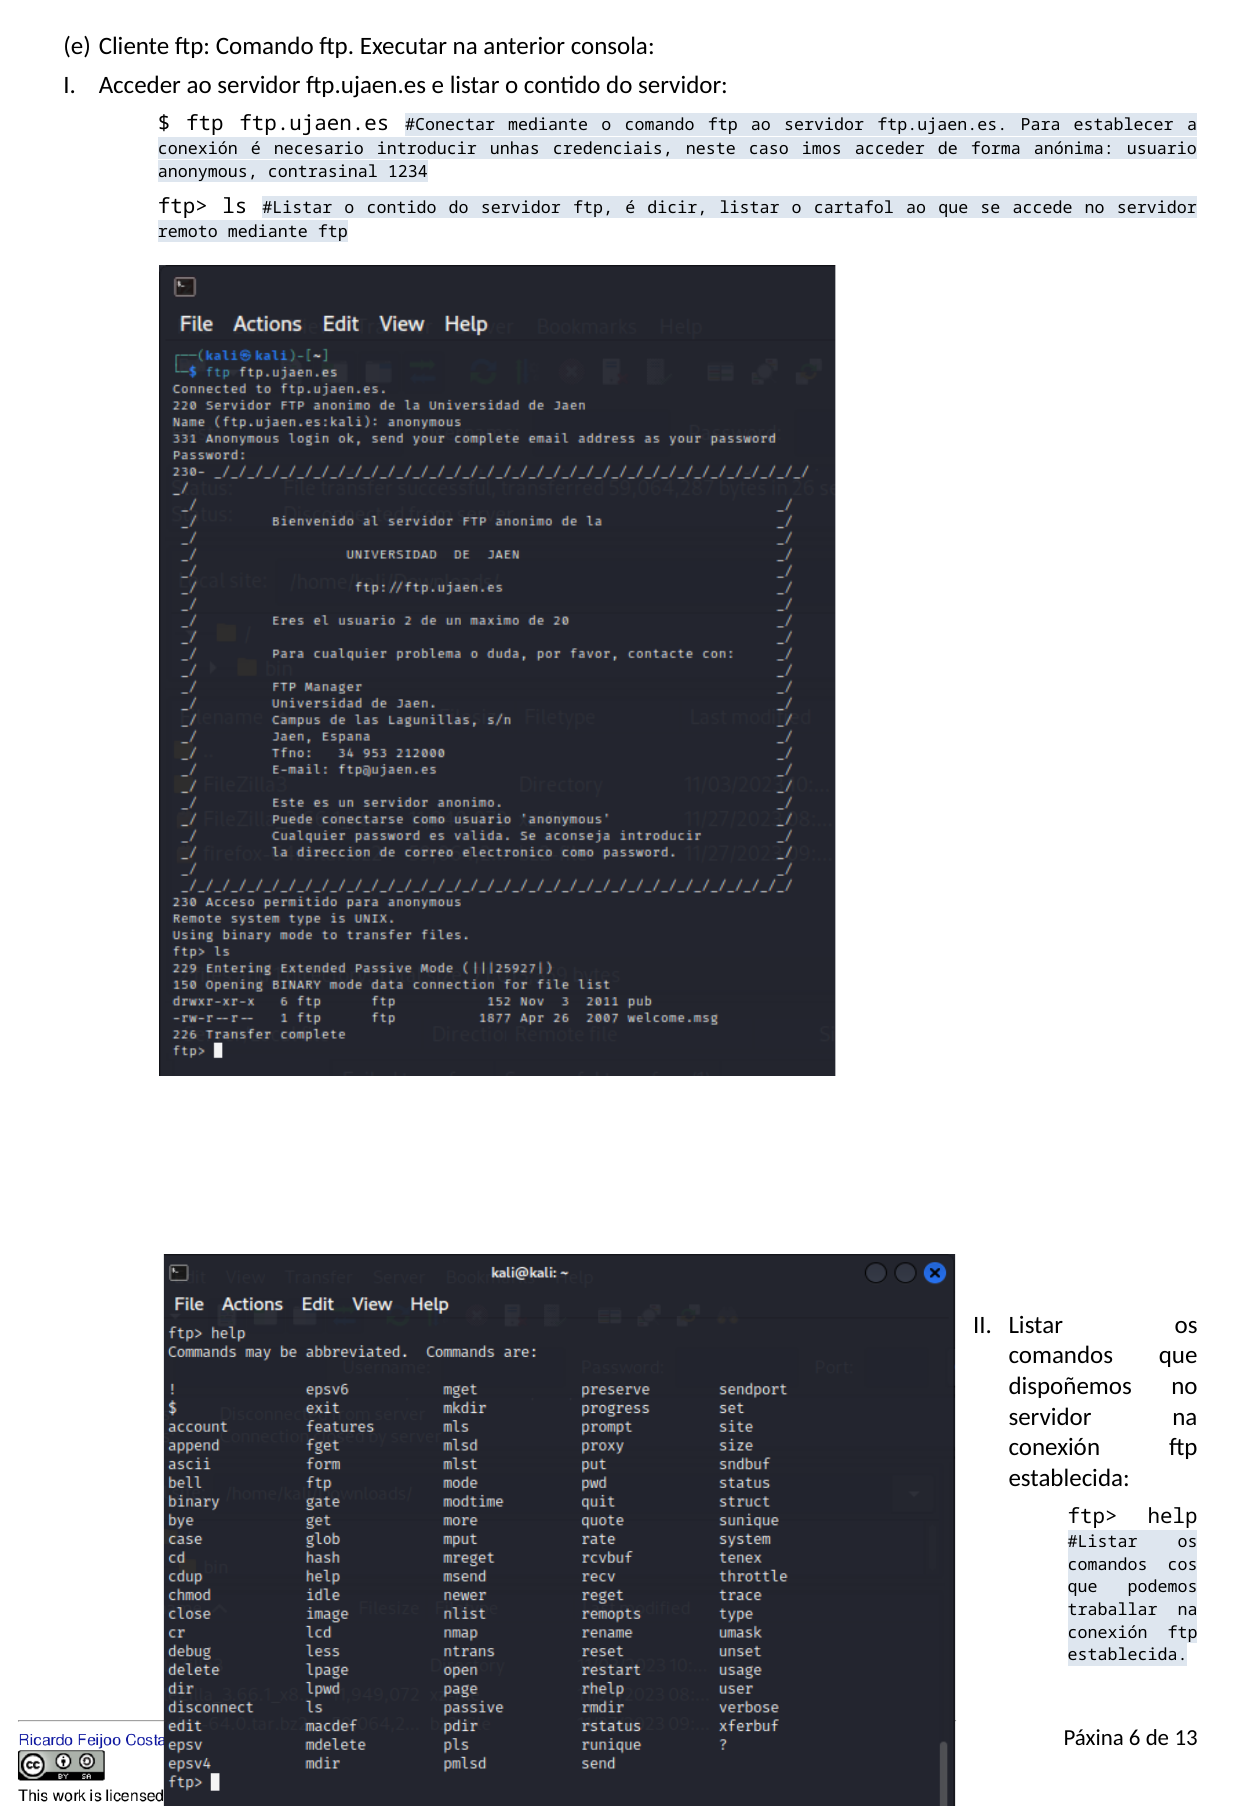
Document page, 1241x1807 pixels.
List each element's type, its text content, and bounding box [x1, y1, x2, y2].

list ftp> help #Listar os comandos cos que podemos traballar na conexión ftp establecida. [956, 1501, 1197, 1666]
list Listar os comandos que dispoñemos no servidor na conexión ftp establecida: [956, 1309, 1197, 1492]
list Acceder ao servidor ftp.ujaen.es e listar o contido do servidor: [63, 69, 1197, 100]
list [63, 1309, 163, 1492]
picture [8, 1254, 957, 1806]
list ftp> ls #Listar o contido do servidor ftp, é dicir, listar o cartafol ao que se accede no servidor remoto mediante ftp [122, 191, 1197, 242]
list Cliente ftp: Comando ftp. Executar na anterior consola: [63, 30, 1197, 60]
list [122, 1501, 163, 1666]
list $ ftp ftp.ujaen.es #Conectar mediante o comando ftp ao servidor ftp.ujaen.es. Para establecer a conexión é necesario introducir unhas credenciais, neste caso imos acceder de forma anónima: usuario anonymous, contrasinal 1234 [122, 108, 1197, 182]
picture [159, 265, 836, 1076]
